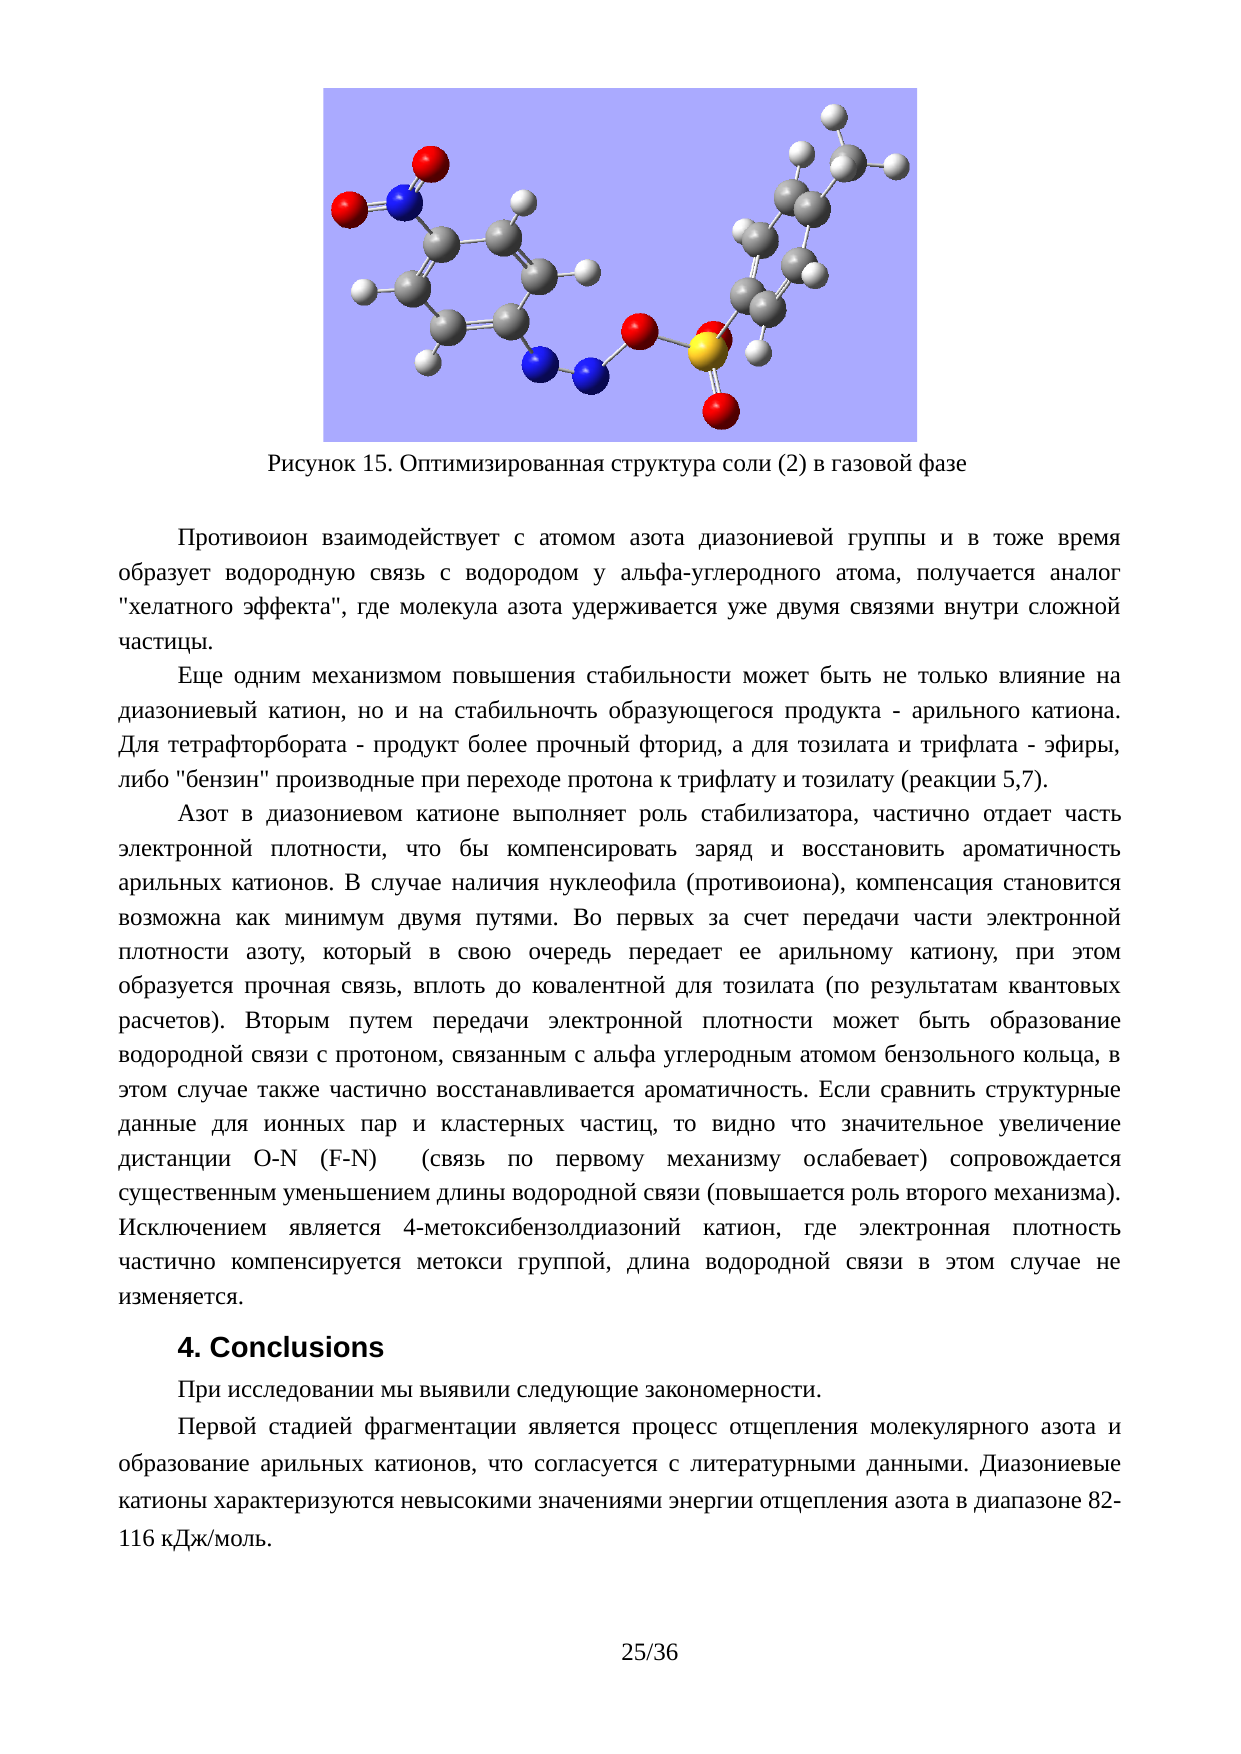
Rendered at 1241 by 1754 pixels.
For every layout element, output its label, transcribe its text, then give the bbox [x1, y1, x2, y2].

list Первой стадией фрагментации является процесс отщепления молекулярного азота и образование арильных катионов, что согласуется с литературными данными. Диазониевые катионы характеризуются невысокими значениями энергии отщепления азота в диапазоне 82-116 кДж/моль. [118, 1411, 1122, 1552]
text Еще одним механизмом повышения стабильности может быть не только влияние на диазониевый катион, но и на стабильночть образующегося продукта - арильного катиона. Для тетрафторбората - продукт более прочный фторид, а для тозилата и трифлата - эфиры, либо "бензин" производные при переходе протона к трифлату и тозилату (реакции 5,7). [118, 660, 1122, 792]
text Рисунок 15. Оптимизированная структура соли (2) в газовой фазе [118, 448, 1122, 476]
list При исследовании мы выявили следующие закономерности. [118, 1374, 1122, 1402]
subtitle 4. Conclusions [118, 1330, 1122, 1364]
text Противоион взаимодействует с атомом азота диазониевой группы и в тоже время образует водородную связь с водородом у альфа-углеродного атома, получается аналог "хелатного эффекта", где молекула азота удерживается уже двумя связями внутри сложной частицы. [118, 522, 1122, 654]
text Азот в диазониевом катионе выполняет роль стабилизатора, частично отдает часть электронной плотности, что бы компенсировать заряд и восстановить ароматичность арильных катионов. В случае наличия нуклеофила (противоиона), компенсация становится возможна как минимум двумя путями. Во первых за счет передачи части электронной плотности азоту, который в свою очередь передает ее арильному катиону, при этом образуется прочная связь, вплоть до ковалентной для тозилата (по результатам квантовых расчетов). Вторым путем передачи электронной плотности может быть образование водородной связи с протоном, связанным с альфа углеродным атомом бензольного кольца, в этом случае также частично восстанавливается ароматичность. Если сравнить структурные данные для ионных пар и кластерных частиц, то видно что значительное увеличение дистанции O-N (F-N) (связь по первому механизму ослабевает) сопровождается существенным уменьшением длины водородной связи (повышается роль второго механизма). Исключением является 4-метоксибензолдиазоний катион, где электронная плотность частично компенсируется метокси группой, длина водородной связи в этом случае не изменяется. [118, 798, 1122, 1309]
picture [323, 88, 918, 442]
